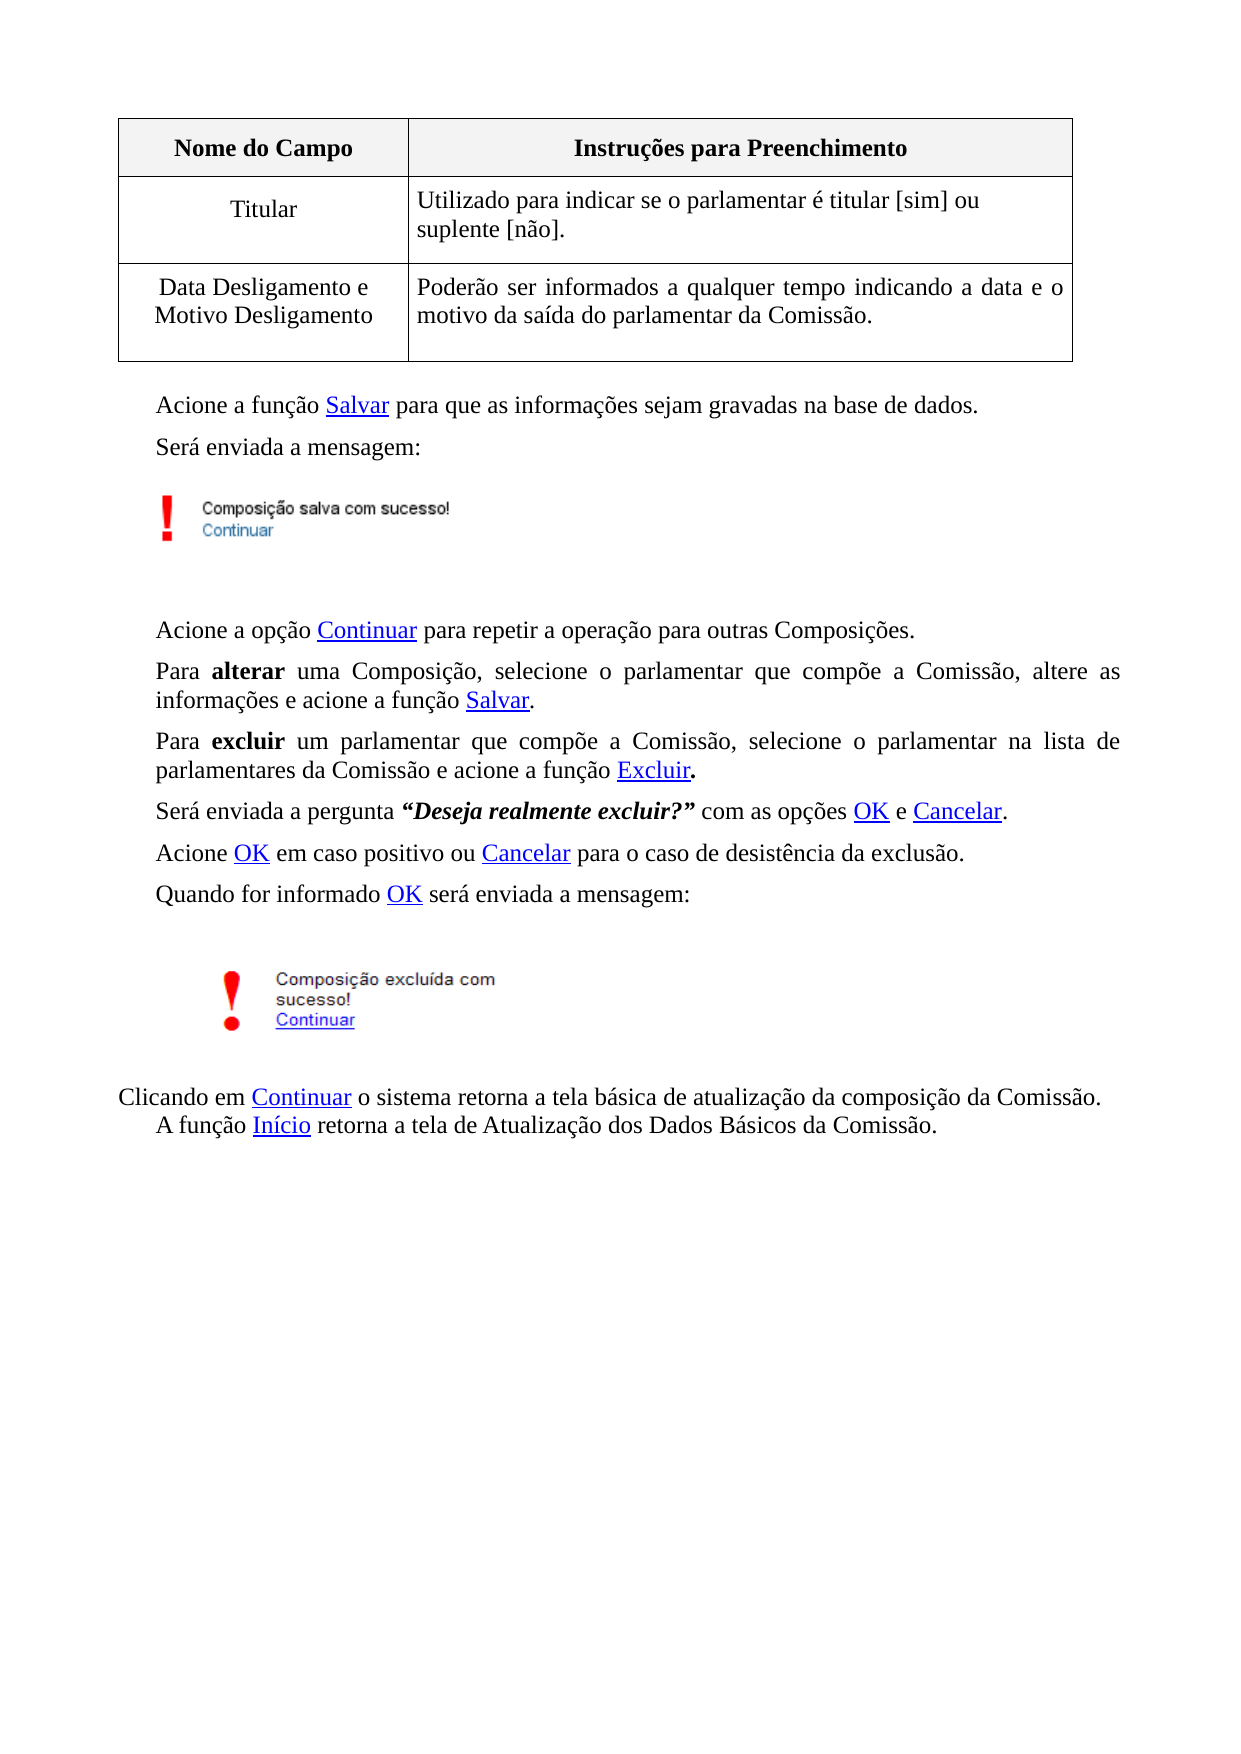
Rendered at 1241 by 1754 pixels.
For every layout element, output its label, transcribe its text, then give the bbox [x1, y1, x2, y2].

picture [144, 477, 566, 585]
table_cell Data Desligamento e Motivo Desligamento [119, 264, 408, 361]
picture [171, 946, 536, 1056]
table_cell Titular [119, 177, 408, 263]
text Para excluir um parlamentar que compõe a Comissão, selecione o parlamentar na lista de parlamentares da Comissão e acione a função Excluir. [155, 726, 1122, 784]
table_cell Utilizado para indicar se o parlamentar é titular [sim] ou suplente [não]. [409, 177, 1072, 263]
text Para alterar uma Composição, selecione o parlamentar que compõe a Comissão, altere as informações e acione a função Salvar. [155, 656, 1122, 714]
text Acione OK em caso positivo ou Cancelar para o caso de desistência da exclusão. [155, 838, 1122, 866]
table_header Nome do Campo [119, 119, 408, 176]
text Será enviada a pergunta “Deseja realmente excluir?” com as opções OK e Cancelar. [155, 796, 1122, 825]
text Acione a opção Continuar para repetir a operação para outras Composições. [155, 615, 1122, 644]
text Quando for informado OK será enviada a mensagem: [155, 879, 1122, 908]
text Acione a função Salvar para que as informações sejam gravadas na base de dados. [155, 362, 1122, 419]
text Será enviada a mensagem: [155, 432, 1122, 460]
text Clicando em Continuar o sistema retorna a tela básica de atualização da composição da Comissão. [118, 1082, 1122, 1110]
table_header Instruções para Preenchimento [409, 119, 1072, 176]
table_cell Poderão ser informados a qualquer tempo indicando a data e o motivo da saída do parlamentar da Comissão. [409, 264, 1072, 361]
text A função Início retorna a tela de Atualização dos Dados Básicos da Comissão. [155, 1110, 1122, 1139]
